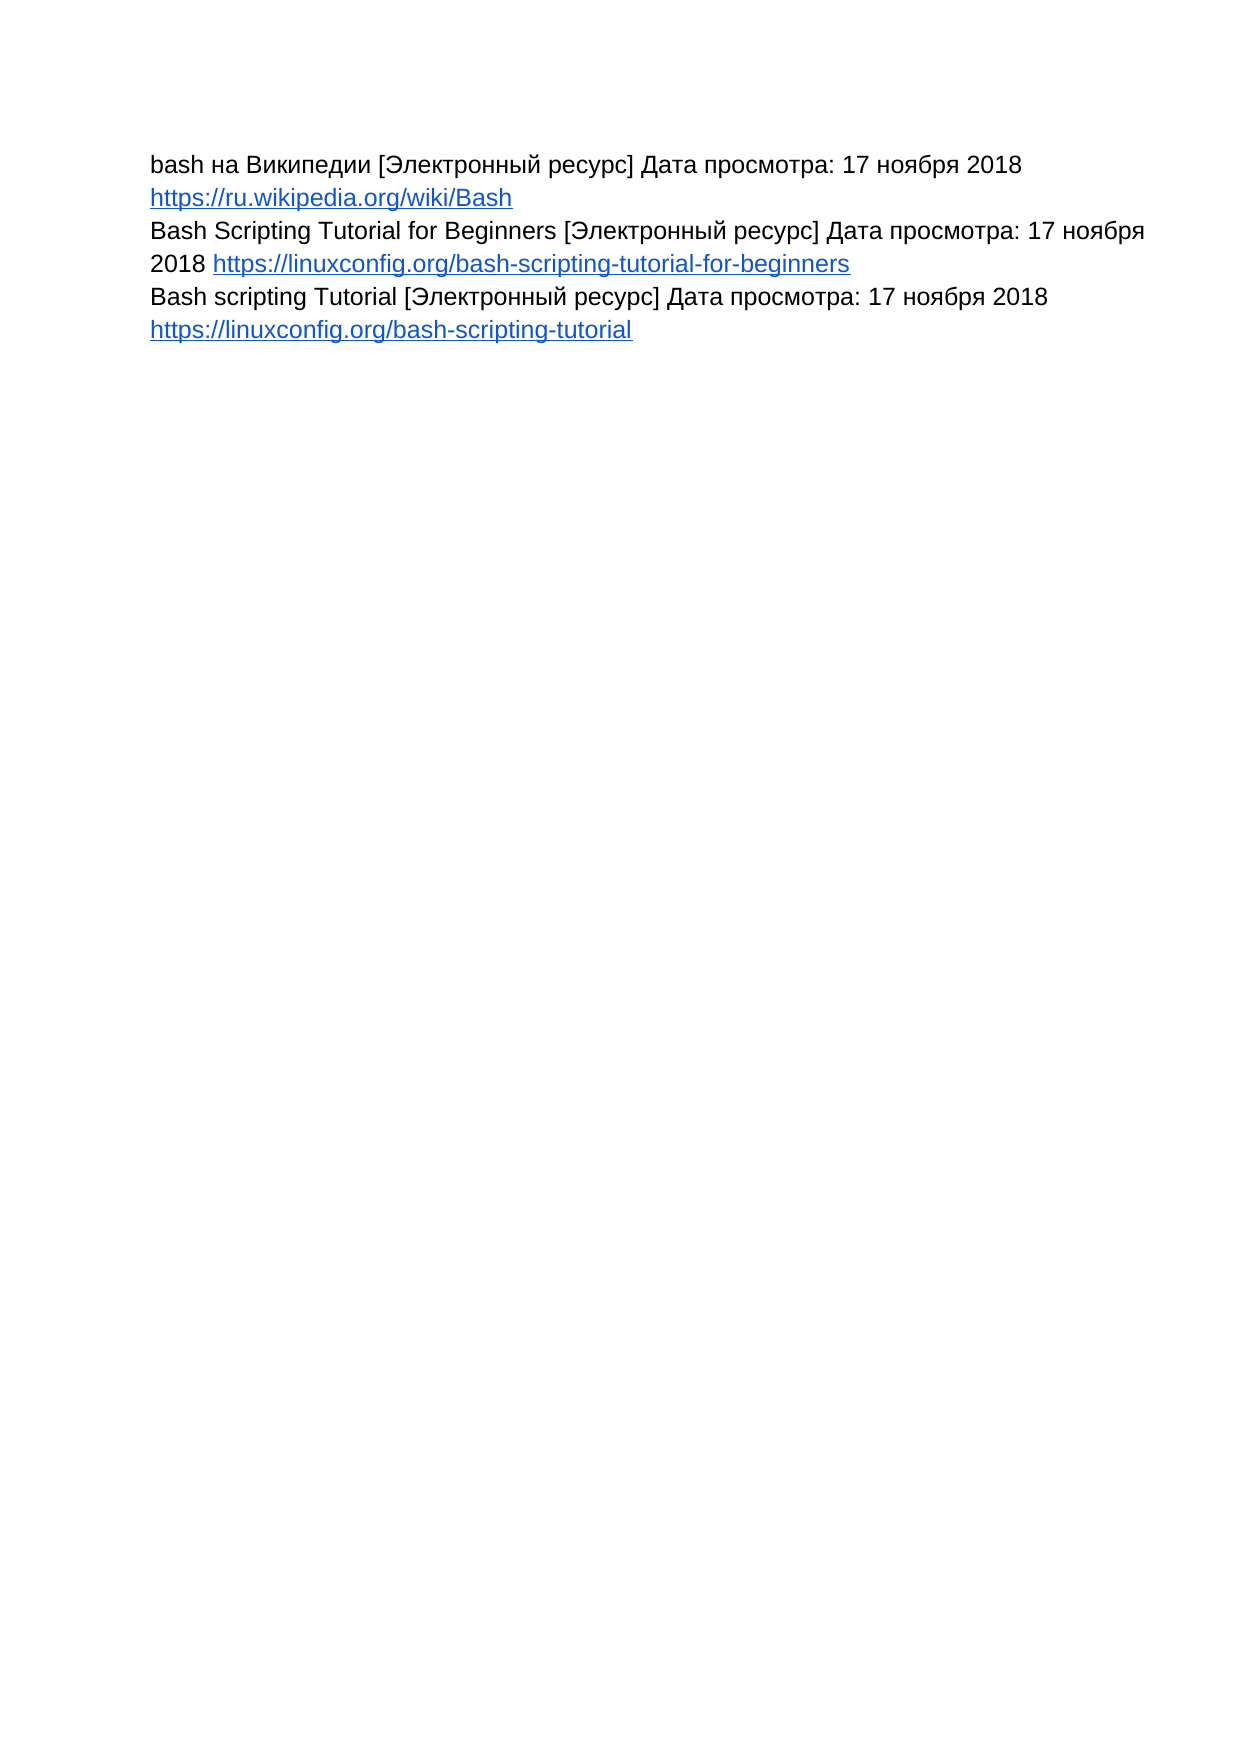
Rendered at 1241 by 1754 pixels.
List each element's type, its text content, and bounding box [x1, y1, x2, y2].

text Bash Scripting Tutorial for Beginners [Электронный ресурс] Дата просмотра: 17 ноября 2018 https://linuxconfig.org/bash-scripting-tutorial-for-beginners [150, 216, 1153, 278]
text bash на Википедии [Электронный ресурс] Дата просмотра: 17 ноября 2018 https://ru.wikipedia.org/wiki/Bash [150, 150, 1153, 212]
text Bash scripting Tutorial [Электронный ресурс] Дата просмотра: 17 ноября 2018 https://linuxconfig.org/bash-scripting-tutorial [150, 282, 1153, 344]
